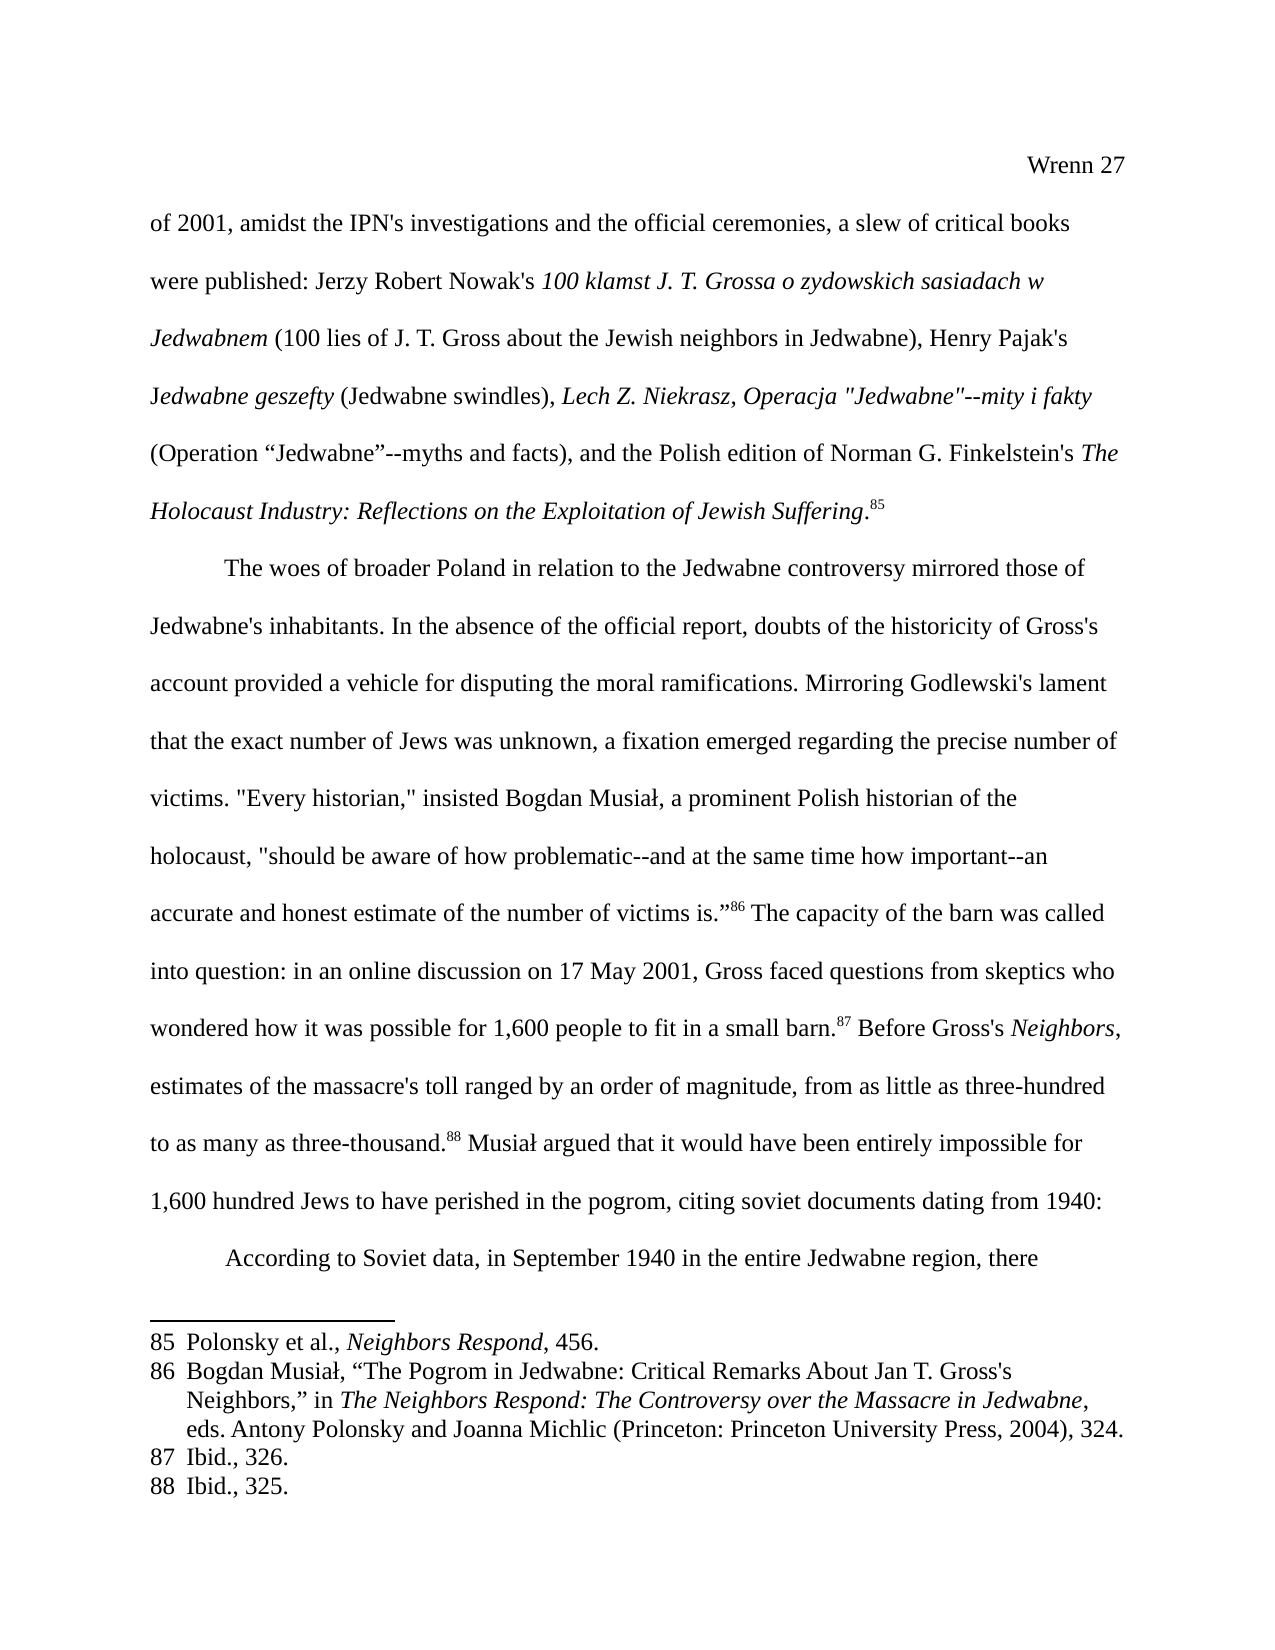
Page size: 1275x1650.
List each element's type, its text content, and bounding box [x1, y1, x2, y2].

text Ibid., 326. [150, 1442, 1125, 1471]
text According to Soviet data, in September 1940 in the entire Jedwabne region, there [225, 1243, 1050, 1272]
text Bogdan Musiał, “The Pogrom in Jedwabne: Critical Remarks About Jan T. Gross's Neighbors,” in The Neighbors Respond: The Controversy over the Massacre in Jedwabne, eds. Antony Polonsky and Joanna Michlic (Princeton: Princeton University Press, 2004), 324. [150, 1356, 1125, 1442]
text Ibid., 325. [150, 1471, 1125, 1500]
text The woes of broader Poland in relation to the Jedwabne controversy mirrored those of Jedwabne's inhabitants. In the absence of the official report, doubts of the historicity of Gross's account provided a vehicle for disputing the moral ramifications. Mirroring Godlewski's lament that the exact number of Jews was unknown, a fixation emerged regarding the precise number of victims. "Every historian," insisted Bogdan Musiał, a prominent Polish historian of the holocaust, "should be aware of how problematic--and at the same time how important--an accurate and honest estimate of the number of victims is.” The capacity of the barn was called into question: in an online discussion on 17 May 2001, Gross faced questions from skeptics who wondered how it was possible for 1,600 people to fit in a small barn. Before Gross's Neighbors, estimates of the massacre's toll ranged by an order of magnitude, from as little as three-hundred to as many as three-thousand. Musiał argued that it would have been entirely impossible for 1,600 hundred Jews to have perished in the pogrom, citing soviet documents dating from 1940: [150, 553, 1125, 1214]
text Polonsky et al., Neighbors Respond, 456. [150, 1327, 1125, 1356]
text of 2001, amidst the IPN's investigations and the official ceremonies, a slew of critical books were published: Jerzy Robert Nowak's 100 klamst J. T. Grossa o zydowskich sasiadach w Jedwabnem (100 lies of J. T. Gross about the Jewish neighbors in Jedwabne), Henry Pajak's Jedwabne geszefty (Jedwabne swindles), Lech Z. Niekrasz, Operacja "Jedwabne"--mity i fakty (Operation “Jedwabne”--myths and facts), and the Polish edition of Norman G. Finkelstein's The Holocaust Industry: Reflections on the Exploitation of Jewish Suffering. [150, 208, 1125, 524]
